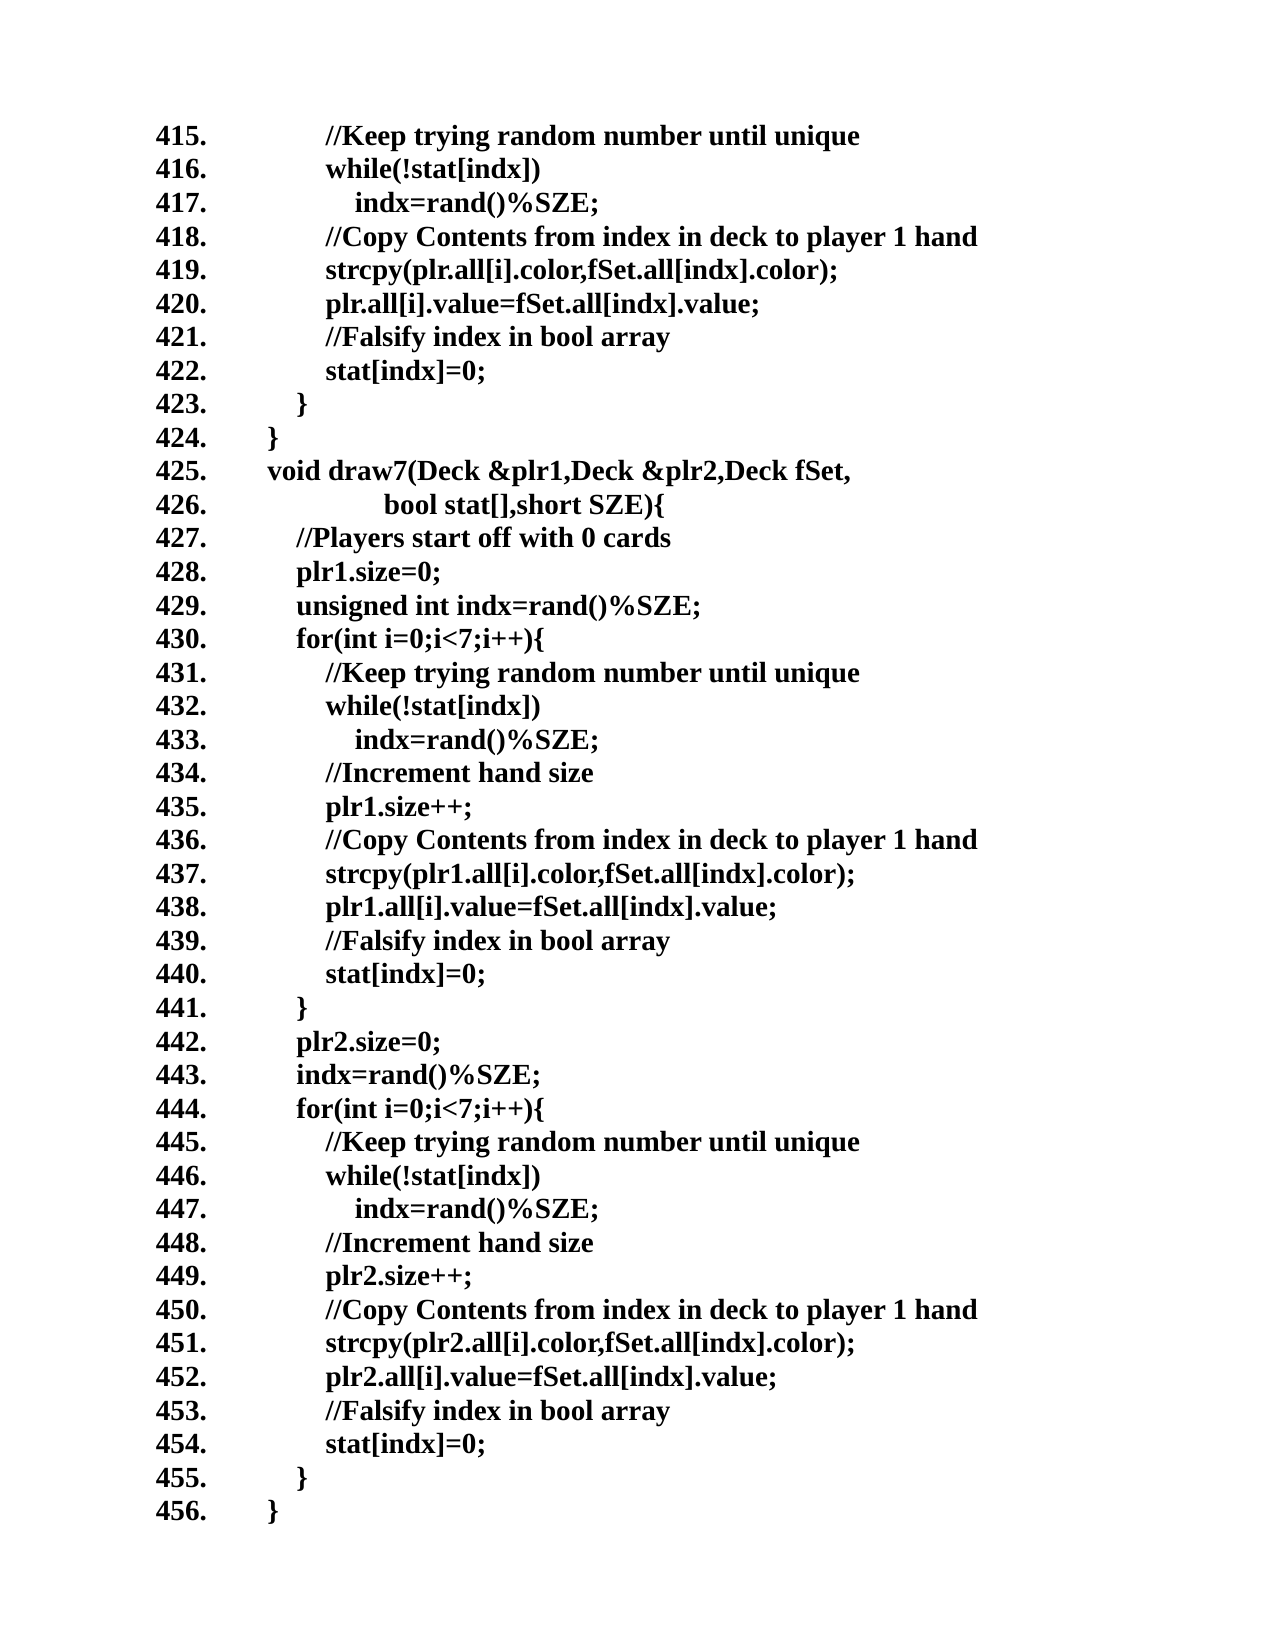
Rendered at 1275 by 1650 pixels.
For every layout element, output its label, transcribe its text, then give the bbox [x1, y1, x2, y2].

list //Copy Contents from index in deck to player 1 hand [156, 219, 1157, 252]
list plr1.size++; [156, 789, 1157, 822]
list } [156, 990, 1157, 1024]
list //Falsify index in bool array [156, 923, 1157, 957]
list //Keep trying random number until unique [156, 1124, 1157, 1158]
list indx=rand()%SZE; [156, 185, 1157, 219]
list } [156, 1460, 1157, 1493]
list plr2.size++; [156, 1258, 1157, 1292]
list stat[indx]=0; [156, 957, 1157, 990]
list } [156, 386, 1157, 420]
list for(int i=0;i<7;i++){ [156, 621, 1157, 655]
list unsigned int indx=rand()%SZE; [156, 588, 1157, 621]
list plr.all[i].value=fSet.all[indx].value; [156, 286, 1157, 319]
list //Falsify index in bool array [156, 319, 1157, 353]
list //Increment hand size [156, 755, 1157, 789]
list //Players start off with 0 cards [156, 521, 1157, 554]
list indx=rand()%SZE; [156, 1057, 1157, 1091]
list strcpy(plr2.all[i].color,fSet.all[indx].color); [156, 1326, 1157, 1359]
list void draw7(Deck &plr1,Deck &plr2,Deck fSet, [156, 453, 1157, 487]
list //Copy Contents from index in deck to player 1 hand [156, 822, 1157, 856]
list while(!stat[indx]) [156, 688, 1157, 722]
list bool stat[],short SZE){ [156, 487, 1157, 521]
list //Keep trying random number until unique [156, 118, 1157, 152]
list plr2.all[i].value=fSet.all[indx].value; [156, 1359, 1157, 1393]
list strcpy(plr1.all[i].color,fSet.all[indx].color); [156, 856, 1157, 889]
list while(!stat[indx]) [156, 1158, 1157, 1191]
list //Increment hand size [156, 1225, 1157, 1258]
list stat[indx]=0; [156, 1426, 1157, 1460]
list //Copy Contents from index in deck to player 1 hand [156, 1292, 1157, 1326]
list //Keep trying random number until unique [156, 655, 1157, 688]
list while(!stat[indx]) [156, 152, 1157, 185]
list strcpy(plr.all[i].color,fSet.all[indx].color); [156, 252, 1157, 286]
list } [156, 1493, 1157, 1527]
list } [156, 420, 1157, 453]
list plr1.all[i].value=fSet.all[indx].value; [156, 889, 1157, 923]
list indx=rand()%SZE; [156, 722, 1157, 755]
list stat[indx]=0; [156, 353, 1157, 386]
list indx=rand()%SZE; [156, 1191, 1157, 1225]
list plr1.size=0; [156, 554, 1157, 588]
list for(int i=0;i<7;i++){ [156, 1091, 1157, 1124]
list //Falsify index in bool array [156, 1393, 1157, 1426]
list plr2.size=0; [156, 1024, 1157, 1057]
